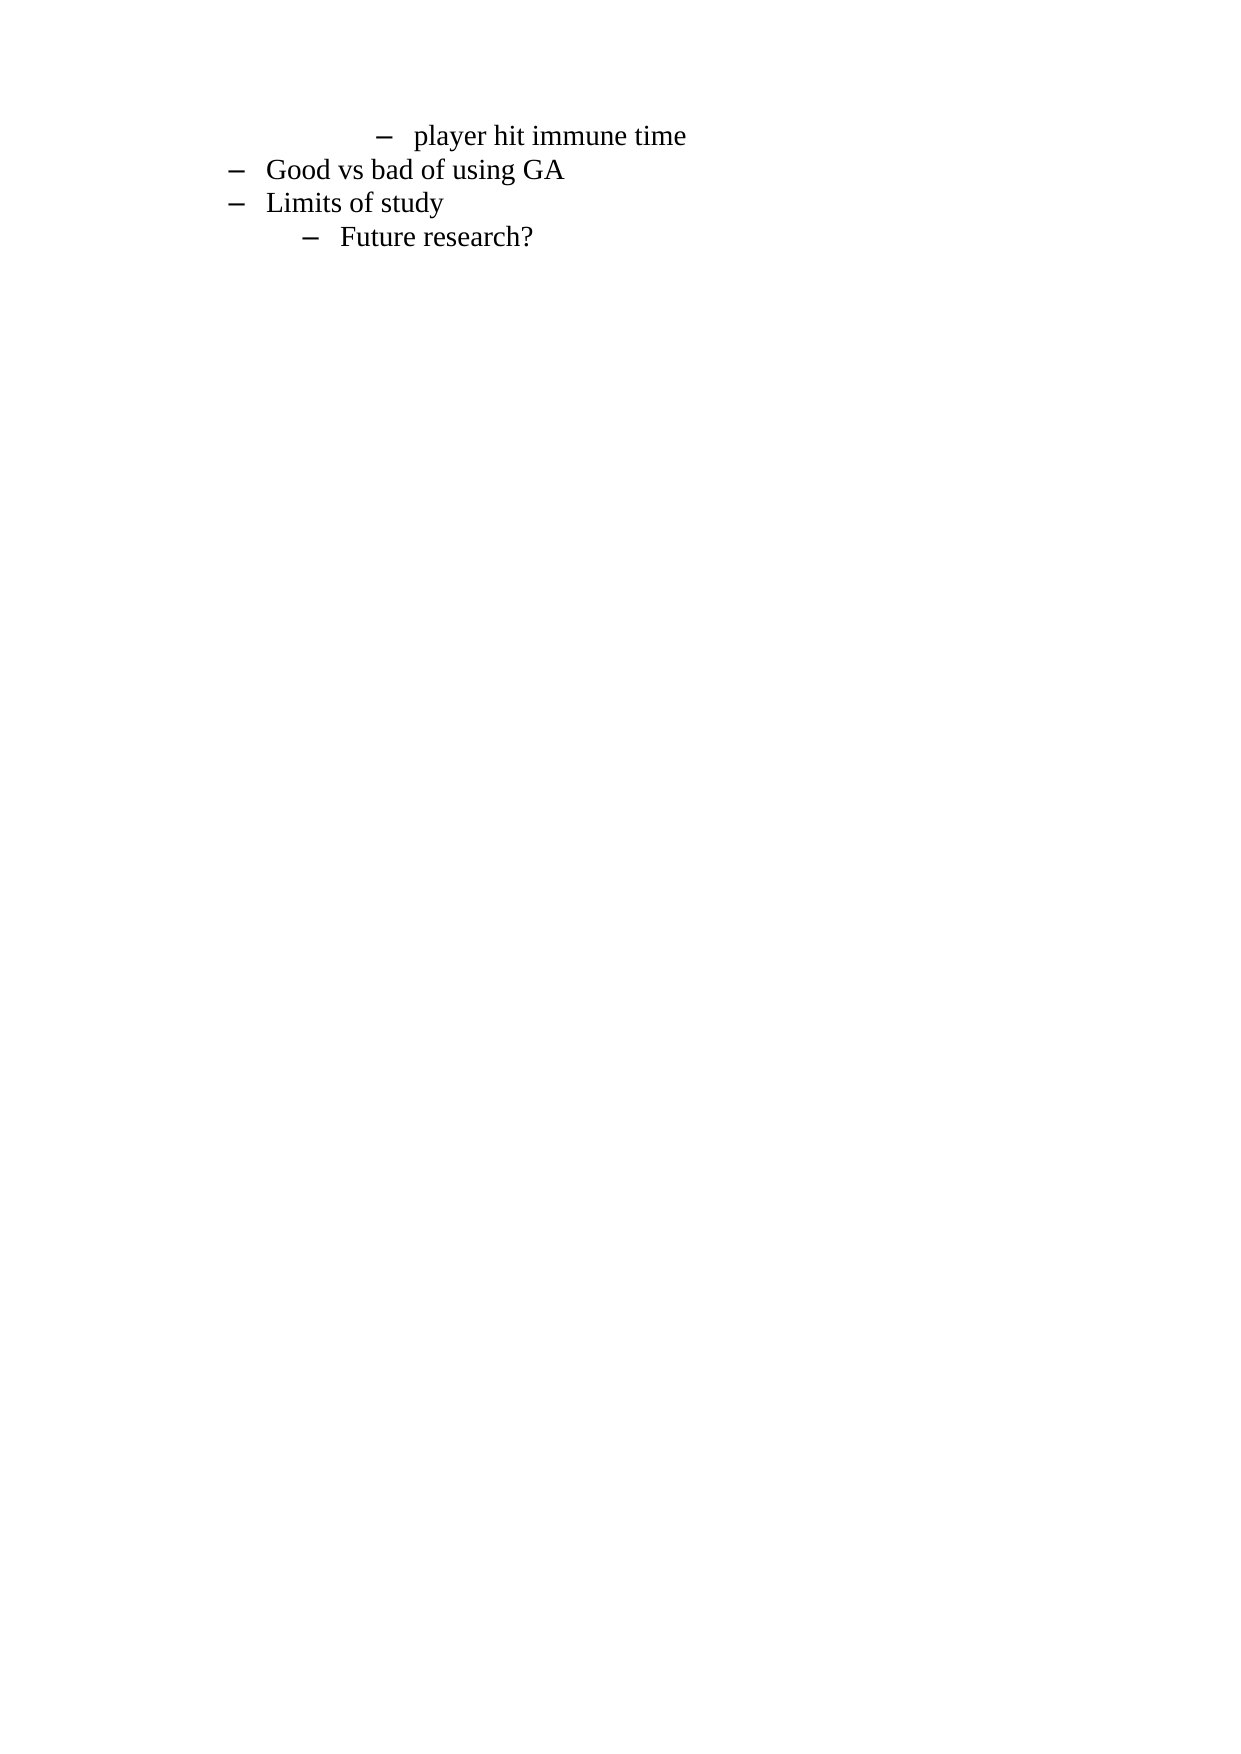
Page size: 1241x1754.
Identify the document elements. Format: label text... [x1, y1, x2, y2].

list Limits of study [228, 185, 1122, 219]
list player hit immune time [376, 118, 1122, 152]
list Good vs bad of using GA [228, 152, 1122, 185]
list Future research? [302, 219, 1122, 253]
